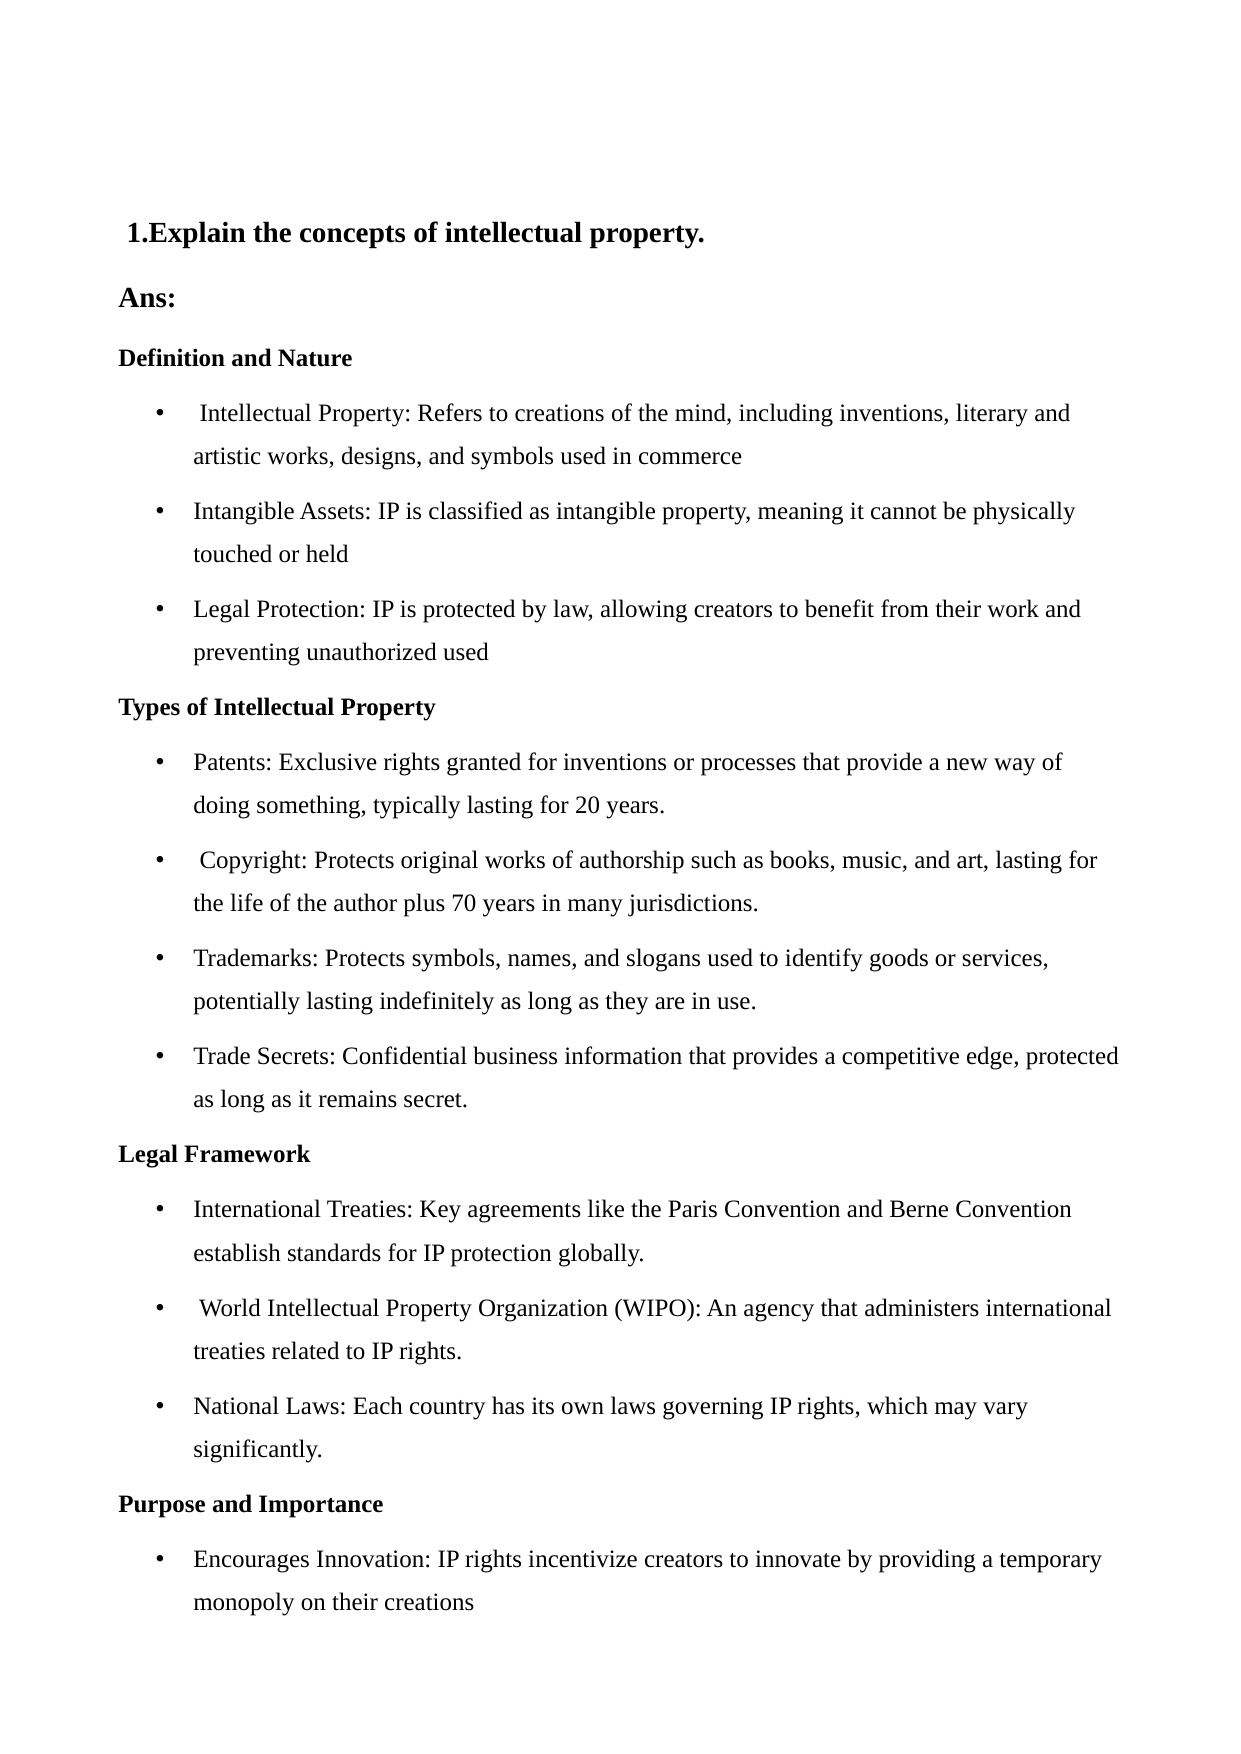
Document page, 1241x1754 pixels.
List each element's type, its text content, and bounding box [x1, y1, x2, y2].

text Purpose and Importance [118, 1489, 1122, 1518]
list Legal Protection: IP is protected by law, allowing creators to benefit from their work and preventing unauthorized used [156, 594, 1122, 666]
list Encourages Innovation: IP rights incentivize creators to innovate by providing a temporary monopoly on their creations [156, 1544, 1122, 1616]
list Intellectual Property: Refers to creations of the mind, including inventions, literary and artistic works, designs, and symbols used in commerce [156, 398, 1122, 469]
list World Intellectual Property Organization (WIPO): An agency that administers international treaties related to IP rights. [156, 1293, 1122, 1364]
list Copyright: Protects original works of authorship such as books, music, and art, lasting for the life of the author plus 70 years in many jurisdictions. [156, 845, 1122, 917]
text Legal Framework [118, 1139, 1122, 1168]
list Trade Secrets: Confidential business information that provides a competitive edge, protected as long as it remains secret. [156, 1041, 1122, 1113]
list Intangible Assets: IP is classified as intangible property, meaning it cannot be physically touched or held [156, 496, 1122, 568]
text Ans: [118, 280, 1122, 314]
text Types of Intellectual Property [118, 692, 1122, 721]
text Definition and Nature [118, 343, 1122, 371]
text 1.Explain the concepts of intellectual property. [118, 211, 1122, 249]
list National Laws: Each country has its own laws governing IP rights, which may vary significantly. [156, 1391, 1122, 1463]
list Patents: Exclusive rights granted for inventions or processes that provide a new way of doing something, typically lasting for 20 years. [156, 747, 1122, 819]
list International Treaties: Key agreements like the Paris Convention and Berne Convention establish standards for IP protection globally. [156, 1194, 1122, 1266]
list Trademarks: Protects symbols, names, and slogans used to identify goods or services, potentially lasting indefinitely as long as they are in use. [156, 943, 1122, 1015]
